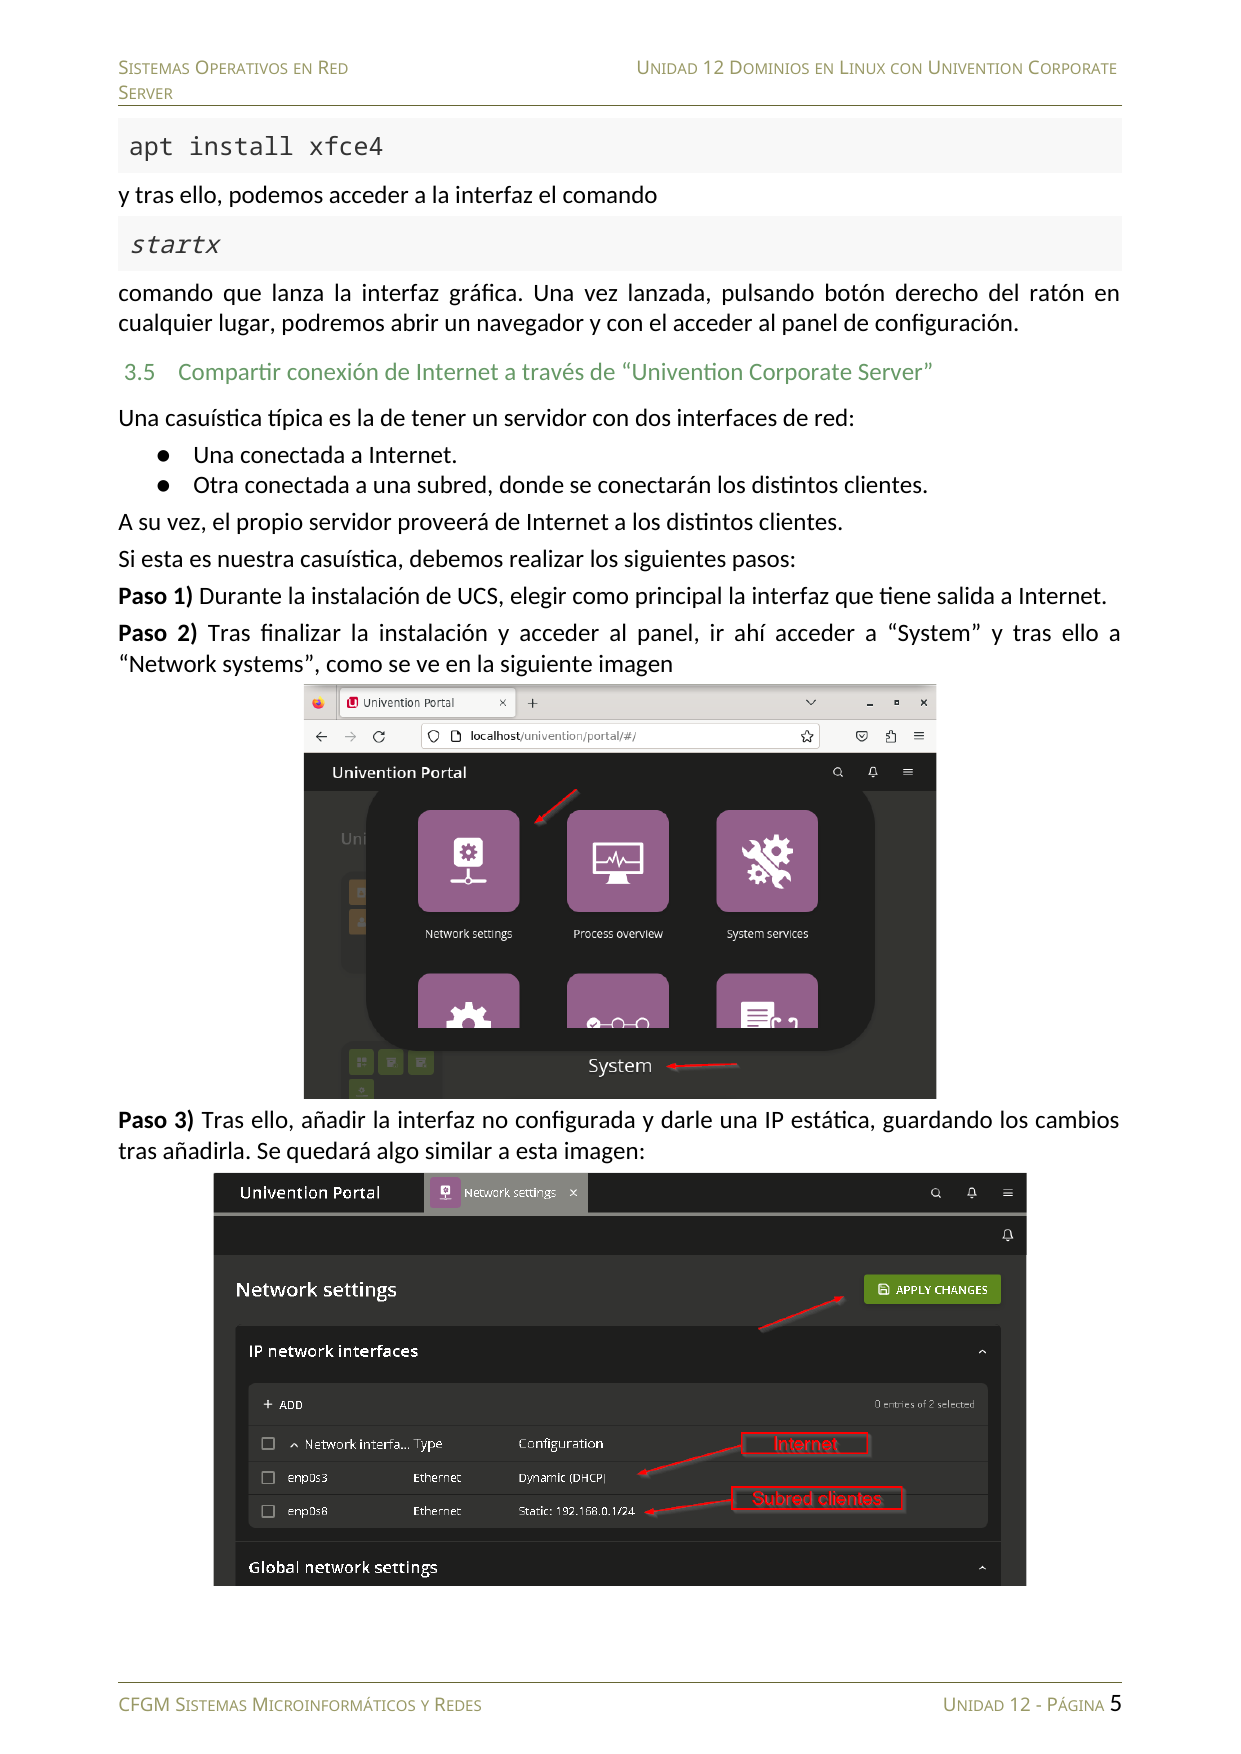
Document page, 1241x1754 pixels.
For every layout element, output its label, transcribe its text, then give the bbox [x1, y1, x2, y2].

text Una casuística típica es la de tener un servidor con dos interfaces de red: [118, 402, 1122, 432]
text Paso 1) Durante la instalación de UCS, elegir como principal la interfaz que tiene salida a Internet. [118, 580, 1122, 611]
table_header apt install xfce4 [118, 118, 1122, 173]
text Paso 3) Tras ello, añadir la interfaz no configurada y darle una IP estática, guardando los cambios tras añadirla. Se quedará algo similar a esta imagen: [118, 1105, 1122, 1166]
text comando que lanza la interfaz gráfica. Una vez lanzada, pulsando botón derecho del ratón en cualquier lugar, podremos abrir un navegador y con el acceder al panel de configuración. [118, 277, 1122, 338]
subtitle Compartir conexión de Internet a través de “Univention Corporate Server” [118, 357, 1122, 387]
list Una conectada a Internet. [156, 439, 1122, 469]
text A su vez, el propio servidor proveerá de Internet a los distintos clientes. [118, 506, 1122, 537]
picture [303, 684, 937, 1099]
picture [213, 1172, 1027, 1586]
table_header startx [118, 216, 1122, 271]
list Otra conectada a una subred, donde se conectarán los distintos clientes. [156, 469, 1122, 500]
text Si esta es nuestra casuística, debemos realizar los siguientes pasos: [118, 543, 1122, 574]
text Paso 2) Tras finalizar la instalación y acceder al panel, ir ahí acceder a “System” y tras ello a “Network systems”, como se ve en la siguiente imagen [118, 617, 1122, 678]
text y tras ello, podemos acceder a la interfaz el comando [118, 179, 1122, 209]
